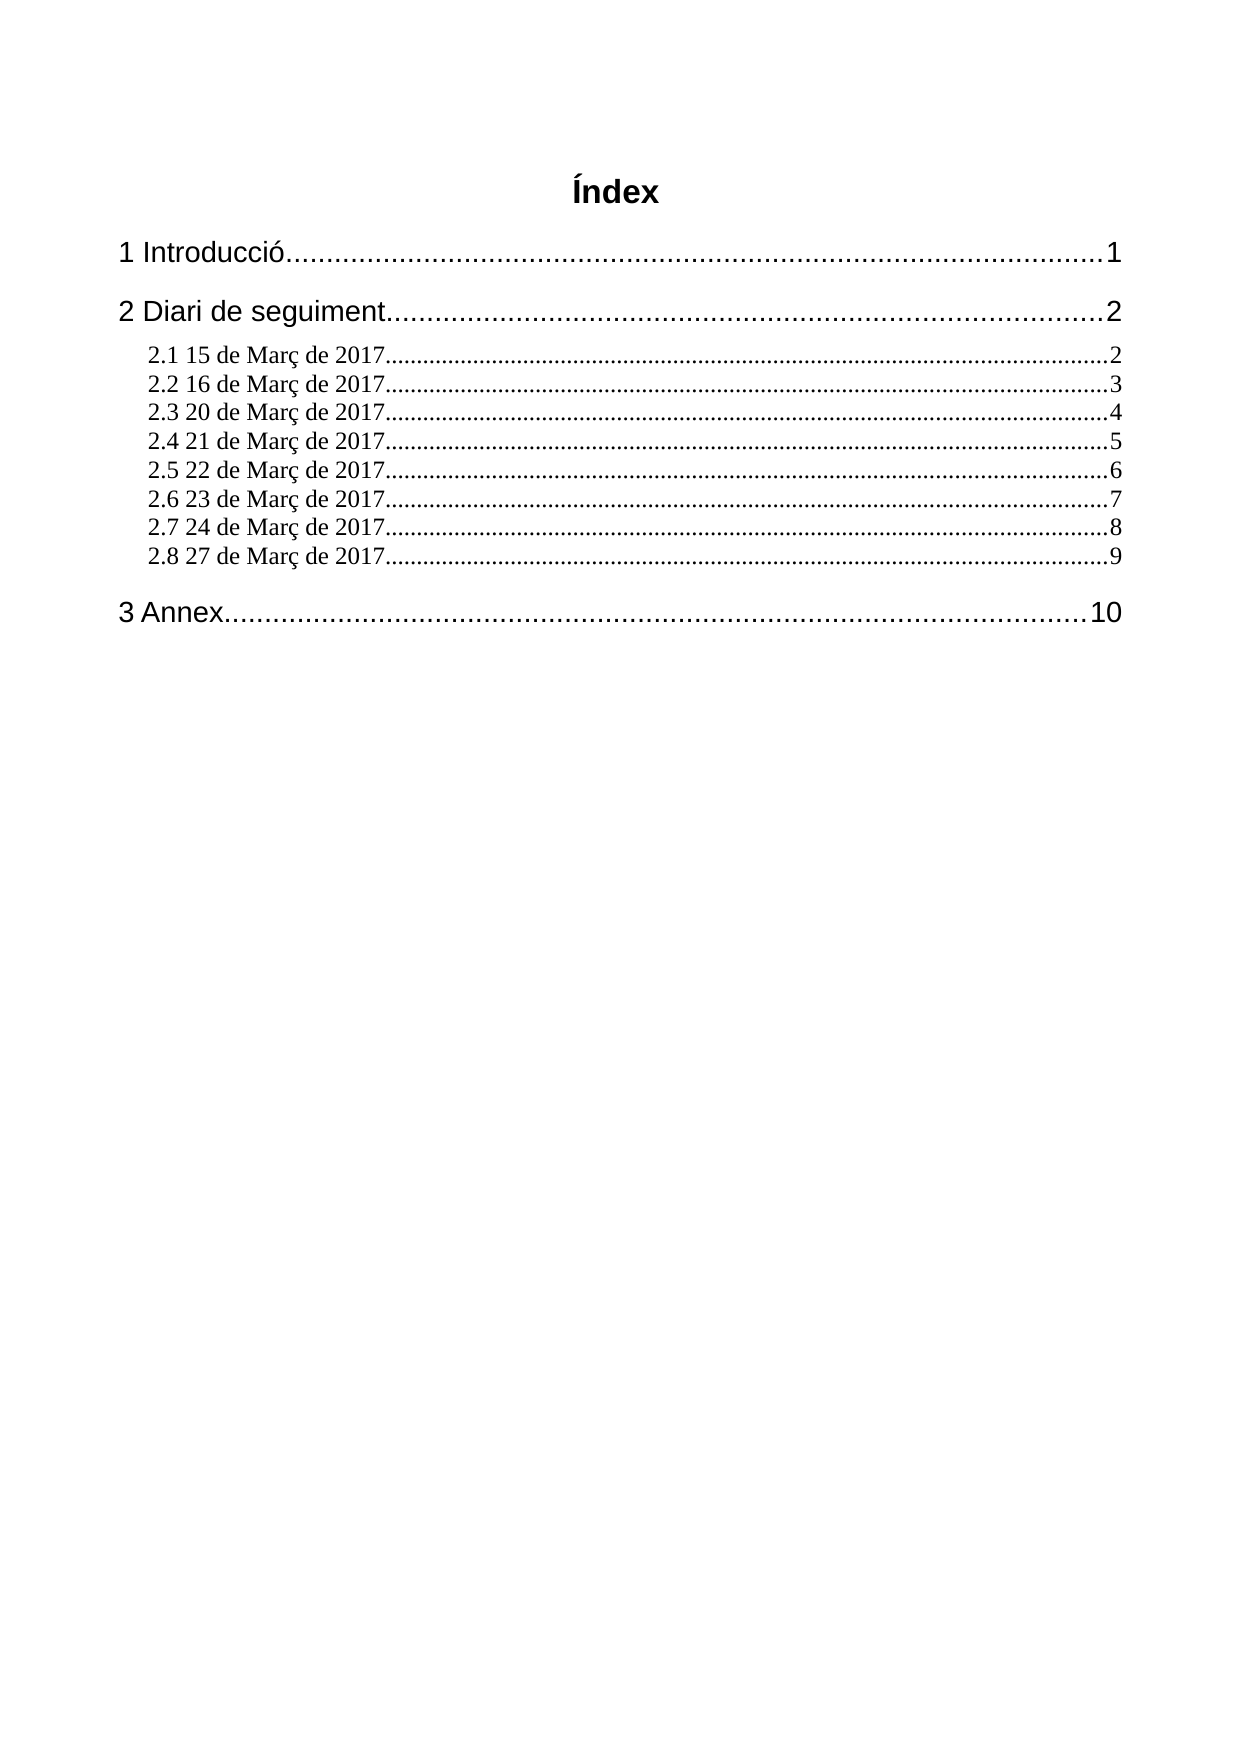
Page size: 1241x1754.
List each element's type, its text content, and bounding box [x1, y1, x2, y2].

text 2.4 21 de Març de 2017 5 [148, 426, 1122, 455]
text 2.3 20 de Març de 2017 4 [148, 397, 1122, 426]
text 2.7 24 de Març de 2017 8 [148, 512, 1122, 541]
text 2.1 15 de Març de 2017 2 [148, 340, 1122, 369]
text 2.8 27 de Març de 2017 9 [148, 541, 1122, 570]
text 2.6 23 de Març de 2017 7 [148, 484, 1122, 512]
subtitle 1 Introducció 1 [118, 235, 1122, 269]
text 2.2 16 de Març de 2017 3 [148, 369, 1122, 397]
subtitle Índex [118, 172, 1122, 210]
subtitle 3 Annex 10 [118, 595, 1122, 628]
subtitle 2 Diari de seguiment 2 [118, 294, 1122, 327]
text 2.5 22 de Març de 2017 6 [148, 455, 1122, 484]
